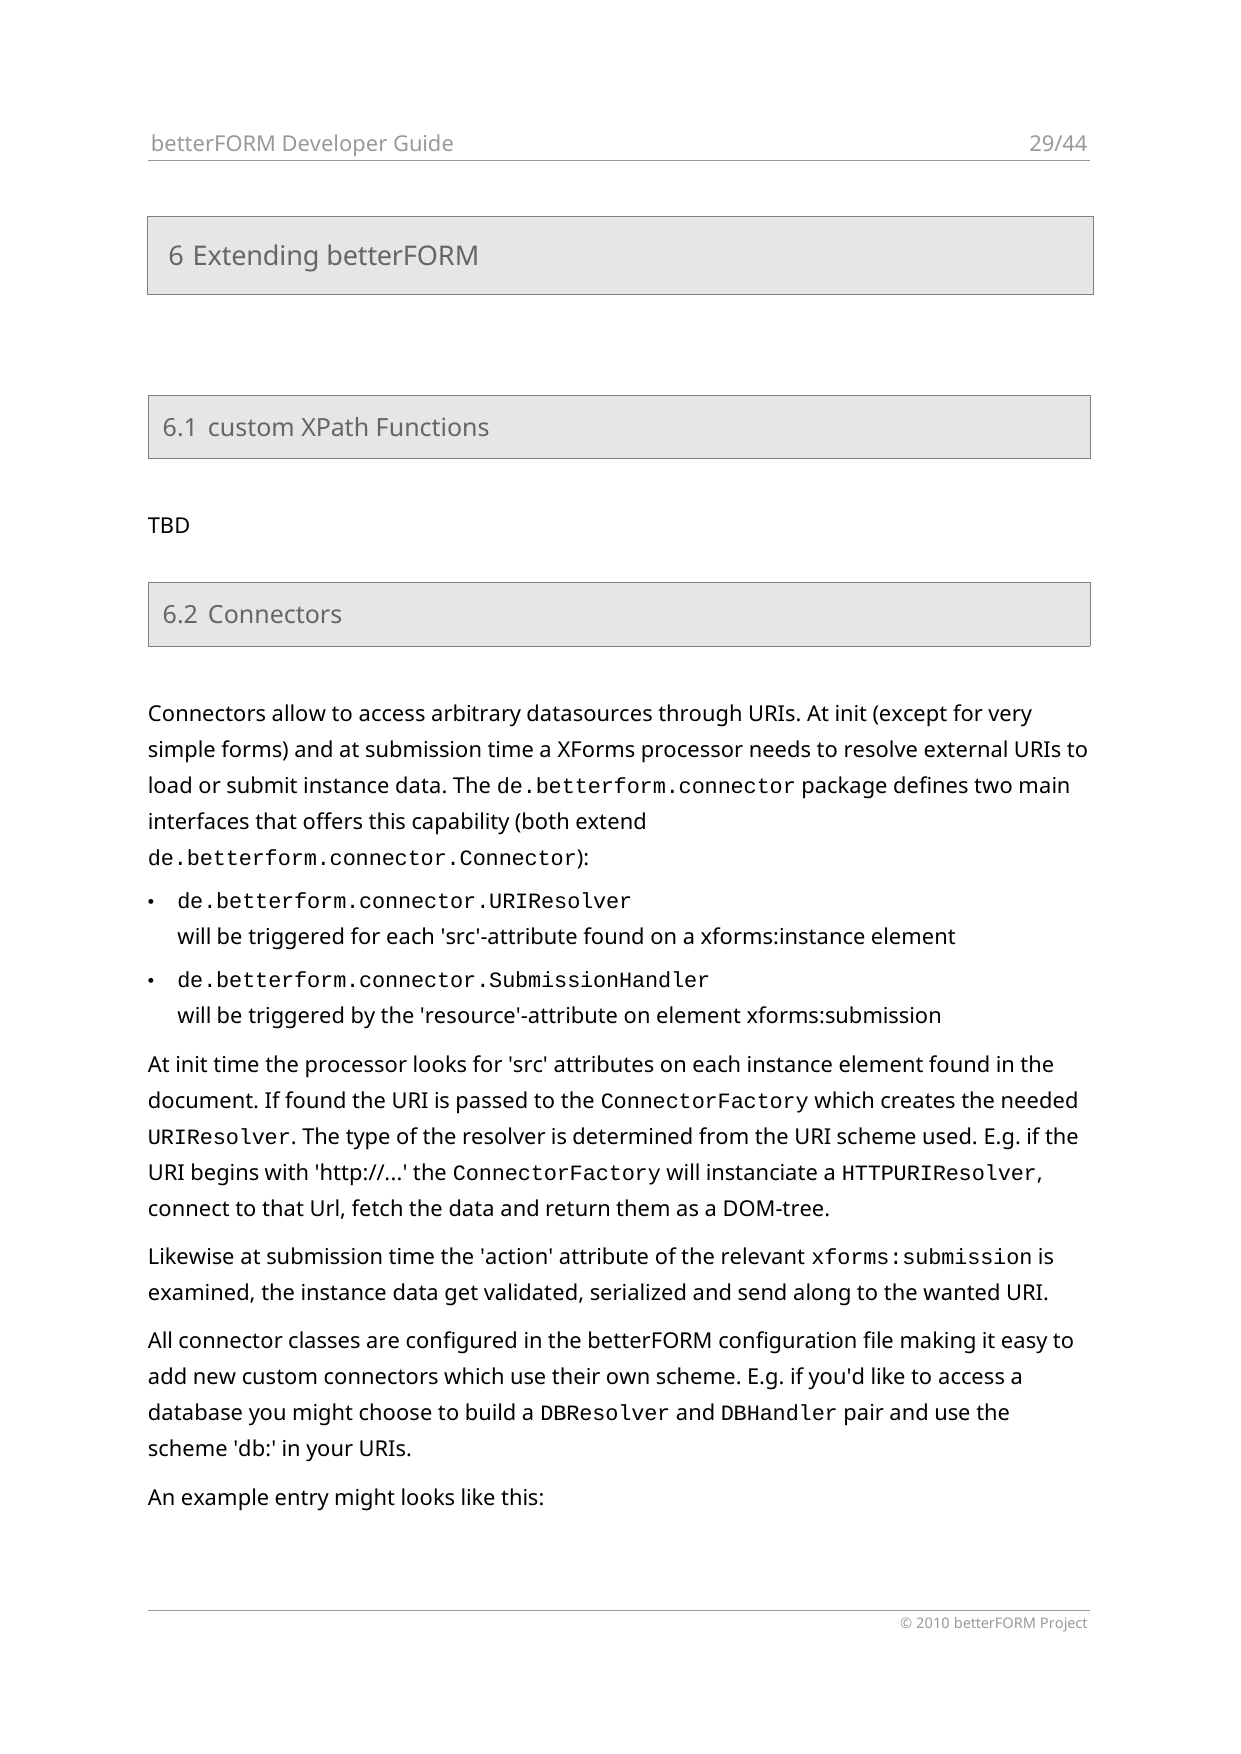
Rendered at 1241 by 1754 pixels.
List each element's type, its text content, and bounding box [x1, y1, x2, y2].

list de.betterform.connector.URIResolver will be triggered for each 'src'-attribute found on a xforms:instance element [148, 890, 1090, 951]
text At init time the processor looks for 'src' attributes on each instance element found in the document. If found the URI is passed to the ConnectorFactory which creates the needed URIResolver. The type of the resolver is determined from the URI scheme used. E.g. if the URI begins with 'http://...' the ConnectorFactory will instanciate a HTTPURIResolver, connect to that Url, fetch the data and return them as a DOM-tree. [148, 1049, 1090, 1222]
text Likewise at submission time the 'action' attribute of the relevant xforms:submission is examined, the instance data get validated, serialized and send along to the wanted URI. [148, 1241, 1090, 1307]
text Connectors allow to access arbitrary datasources through URIs. At init (except for very simple forms) and at submission time a XForms processor needs to resolve external URIs to load or submit instance data. The de.betterform.connector package defines two main interfaces that offers this capability (both extend de.betterform.connector.Connector): [148, 698, 1090, 871]
list de.betterform.connector.SubmissionHandler will be triggered by the 'resource'-attribute on element xforms:submission [148, 969, 1090, 1030]
subtitle Connectors [149, 583, 1090, 646]
text All connector classes are configured in the betterFORM configuration file making it easy to add new custom connectors which use their own scheme. E.g. if you'd like to access a database you might choose to build a DBResolver and DBHandler pair and use the scheme 'db:' in your URIs. [148, 1325, 1090, 1463]
subtitle Extending betterFORM [148, 217, 1093, 294]
subtitle custom XPath Functions [149, 396, 1090, 458]
text TBD [148, 510, 1090, 540]
text An example entry might looks like this: [148, 1481, 1090, 1511]
